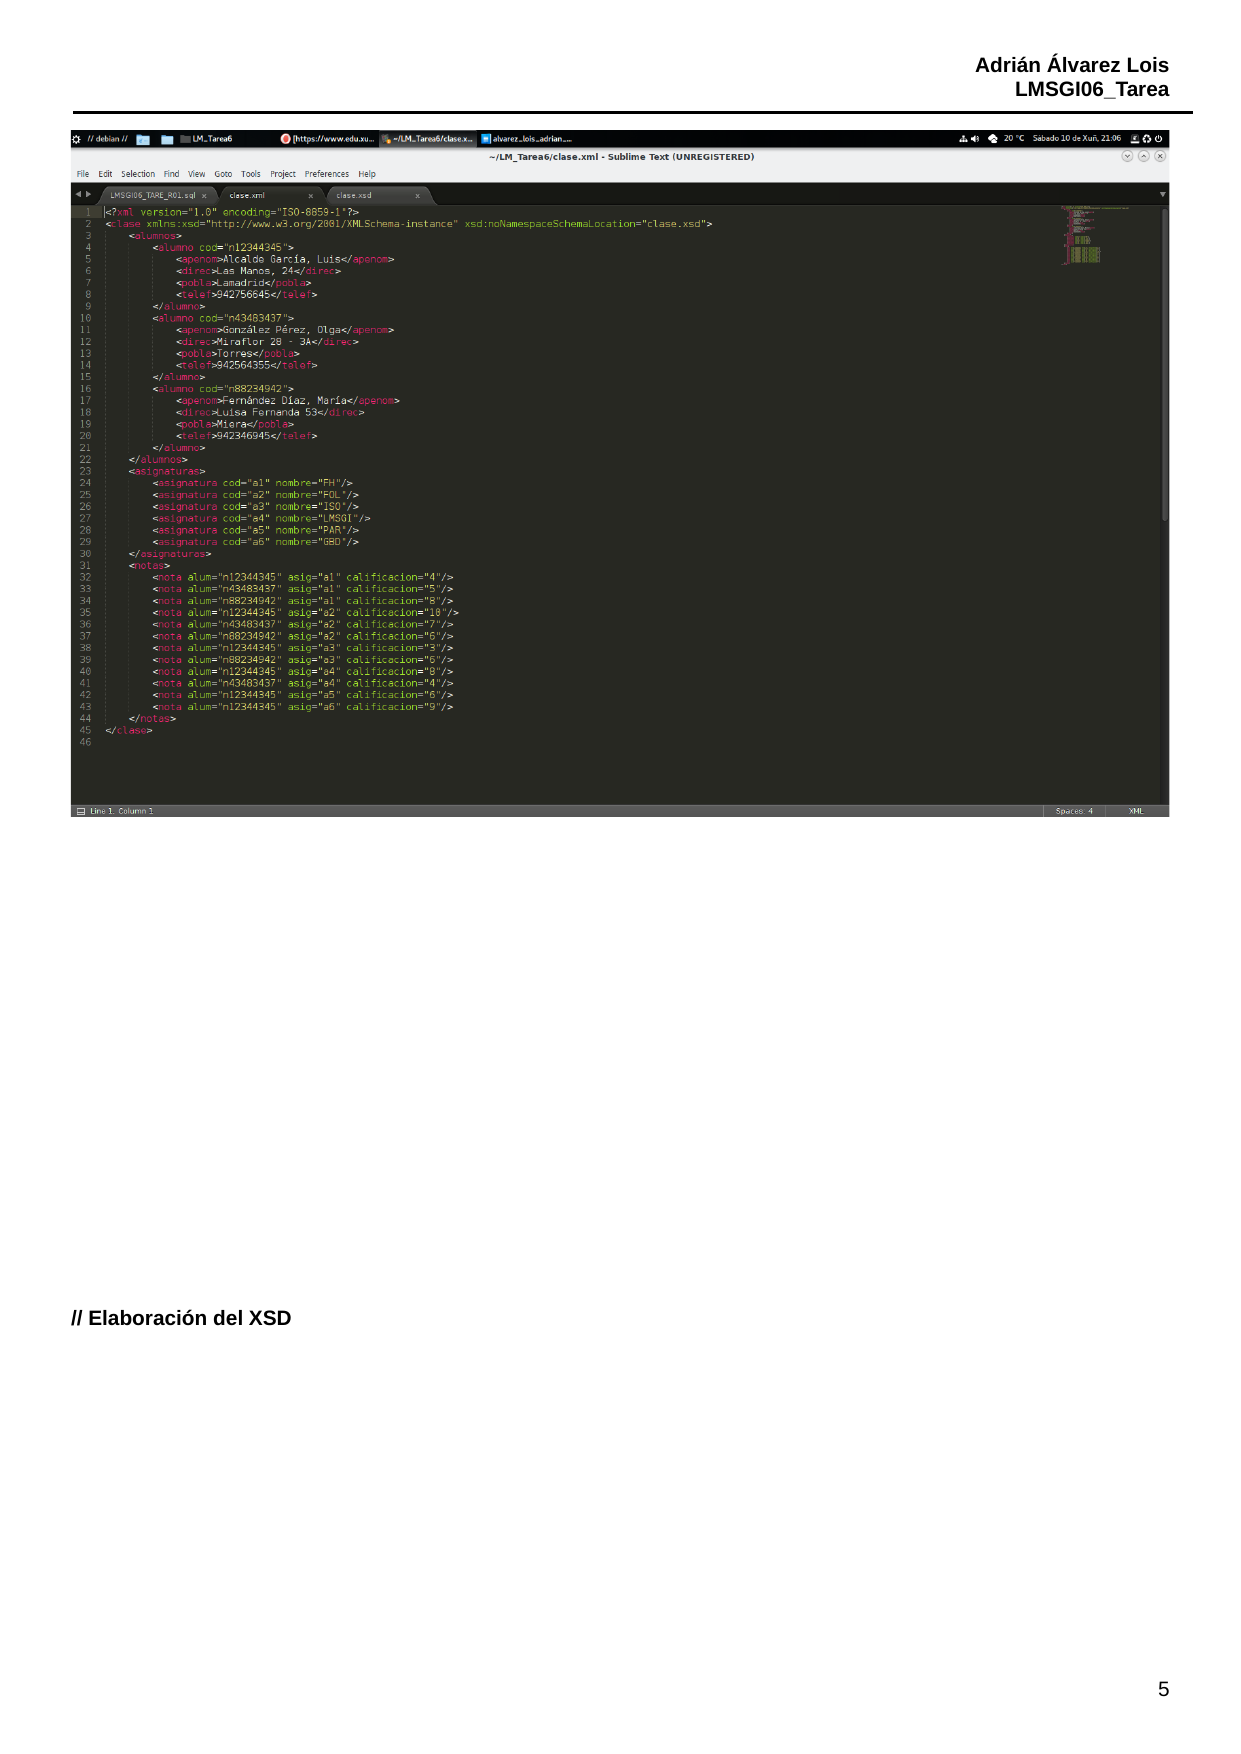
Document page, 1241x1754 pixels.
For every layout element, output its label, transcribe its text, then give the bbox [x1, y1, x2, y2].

picture [70, 130, 1170, 817]
text // Elaboración del XSD [71, 1306, 1169, 1330]
